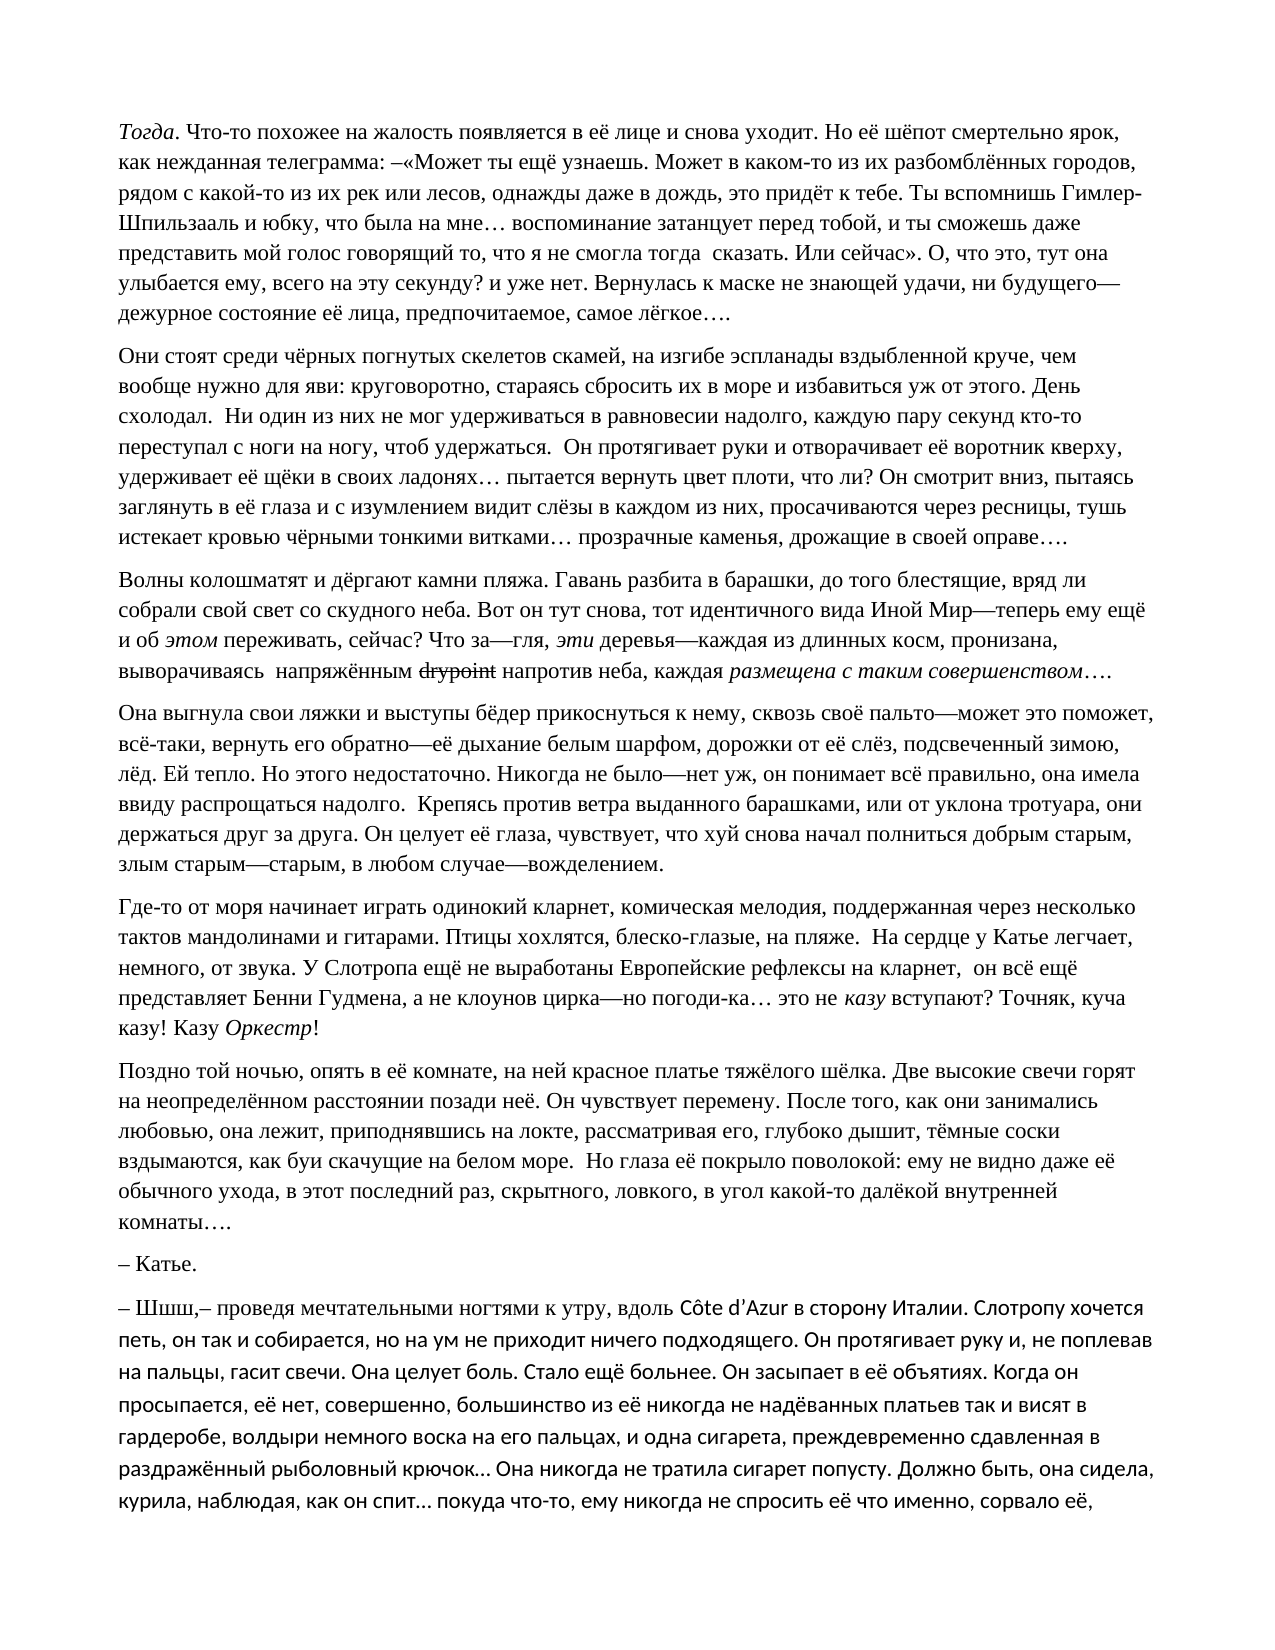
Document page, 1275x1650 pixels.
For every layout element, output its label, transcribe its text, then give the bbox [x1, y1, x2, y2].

text Она выгнула свои ляжки и выступы бёдер прикоснуться к нему, сквозь своё пальто—может это поможет, всё-таки, вернуть его обратно—её дыхание белым шарфом, дорожки от её слёз, подсвеченный зимою, лёд. Ей тепло. Но этого недостаточно. Никогда не было—нет уж, он понимает всё правильно, она имела ввиду распрощаться надолго. Крепясь против ветра выданного барашками, или от уклона тротуара, они держаться друг за друга. Он целует её глаза, чувствует, что хуй снова начал полниться добрым старым, злым старым—старым, в любом случае—вожделением. [118, 699, 1157, 877]
text Волны колошматят и дёргают камни пляжа. Гавань разбита в барашки, до того блестящие, вряд ли собрали свой свет со скудного неба. Вот он тут снова, тот идентичного вида Иной Мир—теперь ему ещё и об этом переживать, сейчас? Что за—гля, эти деревья—каждая из длинных косм, пронизана, выворачиваясь напряжённым drypoint напротив неба, каждая размещена с таким совершенством…. [118, 566, 1157, 683]
text Они стоят среди чёрных погнутых скелетов скамей, на изгибе эспланады вздыбленной круче, чем вообще нужно для яви: круговоротно, стараясь сбросить их в море и избавиться уж от этого. День схолодал. Ни один из них не мог удерживаться в равновесии надолго, каждую пару секунд кто-то переступал с ноги на ногу, чтоб удержаться. Он протягивает руки и отворачивает её воротник кверху, удерживает её щёки в своих ладонях… пытается вернуть цвет плоти, что ли? Он смотрит вниз, пытаясь заглянуть в её глаза и с изумлением видит слёзы в каждом из них, просачиваются через ресницы, тушь истекает кровью чёрными тонкими витками… прозрачные каменья, дрожащие в своей оправе…. [118, 342, 1157, 550]
text – Катье. [118, 1250, 1157, 1277]
text Поздно той ночью, опять в её комнате, на ней красное платье тяжёлого шёлка. Две высокие свечи горят на неопределённом расстоянии позади неё. Он чувствует перемену. После того, как они занимались любовью, она лежит, приподнявшись на локте, рассматривая его, глубоко дышит, тёмные соски вздымаются, как буи скачущие на белом море. Но глаза её покрыло поволокой: ему не видно даже её обычного ухода, в этот последний раз, скрытного, ловкого, в угол какой-то далёкой внутренней комнаты…. [118, 1057, 1157, 1234]
text Где-то от моря начинает играть одинокий кларнет, комическая мелодия, поддержанная через несколько тактов мандолинами и гитарами. Птицы хохлятся, блеско-глазые, на пляже. На сердце у Катье легчает, немного, от звука. У Слотропа ещё не выработаны Европейские рефлексы на кларнет, он всё ещё представляет Бенни Гудмена, а не клоунов цирка—но погоди-ка… это не казу вступают? Точняк, куча казу! Казу Оркестр! [118, 893, 1157, 1040]
text – Шшш,– проведя мечтательными ногтями к утру, вдоль Côte d’Azur в сторону Италии. Слотропу хочется петь, он так и собирается, но на ум не приходит ничего подходящего. Он протягивает руку и, не поплевав на пальцы, гасит свечи. Она целует боль. Стало ещё больнее. Он засыпает в её объятиях. Когда он просыпается, её нет, совершенно, большинство из её никогда не надёванных платьев так и висят в гардеробе, волдыри немного воска на его пальцах, и одна сигарета, преждевременно сдавленная в раздражённый рыболовный крючок… Она никогда не тратила сигарет попусту. Должно быть, она сидела, курила, наблюдая, как он спит… покуда что-то, ему никогда не спросить её что именно, сорвало её, [118, 1293, 1157, 1514]
text Тогда. Что-то похожее на жалость появляется в её лице и снова уходит. Но её шёпот смертельно ярок, как нежданная телеграмма: –«Может ты ещё узнаешь. Может в каком-то из их разбомблённых городов, рядом с какой-то из их рек или лесов, однажды даже в дождь, это придёт к тебе. Ты вспомнишь Гимлер-Шпильзааль и юбку, что была на мне… воспоминание затанцует перед тобой, и ты сможешь даже представить мой голос говорящий то, что я не смогла тогда сказать. Или сейчас». О, что это, тут она улыбается ему, всего на эту секунду? и уже нет. Вернулась к маске не знающей удачи, ни будущего—дежурное состояние её лица, предпочитаемое, самое лёгкое…. [118, 118, 1157, 326]
